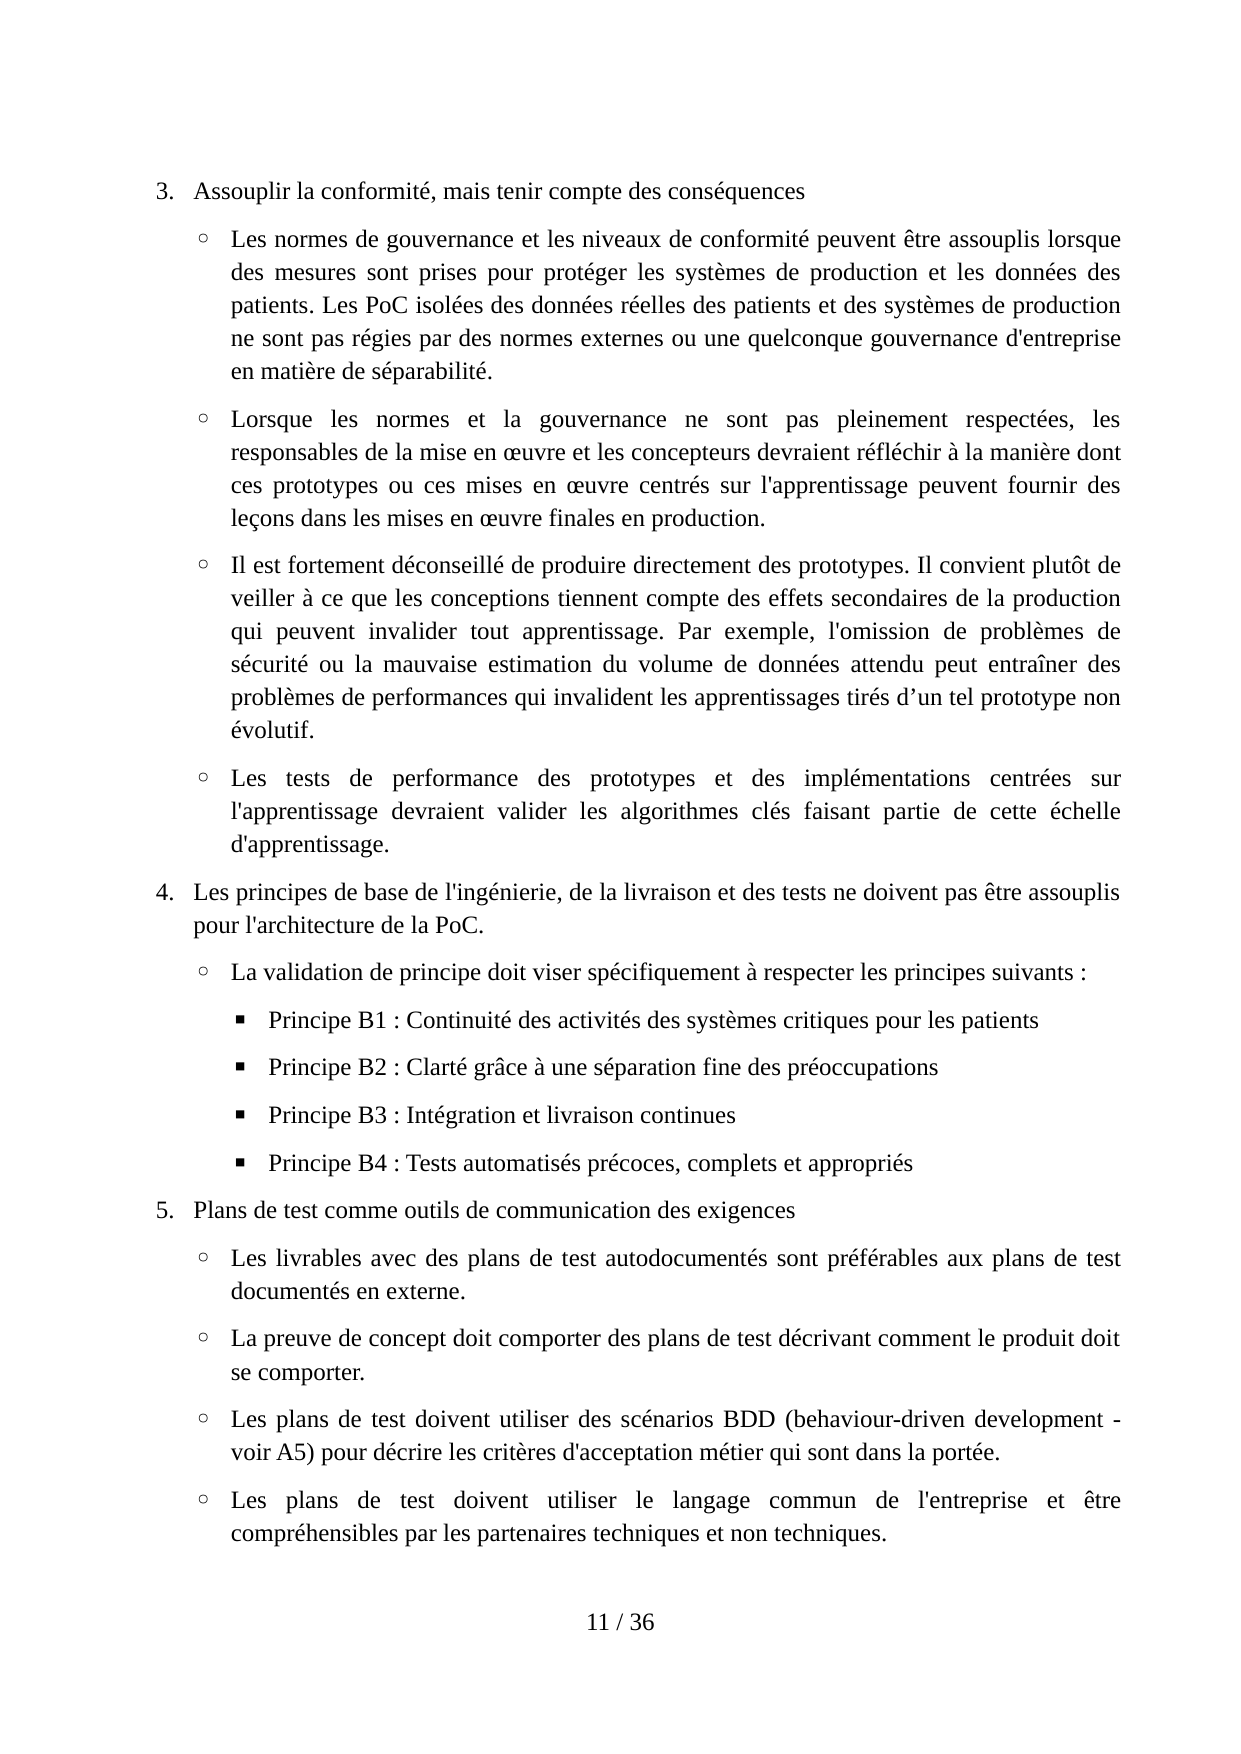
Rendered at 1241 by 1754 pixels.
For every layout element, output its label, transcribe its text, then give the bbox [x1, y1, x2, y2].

list Assouplir la conformité, mais tenir compte des conséquences [156, 176, 1122, 205]
list Les normes de gouvernance et les niveaux de conformité peuvent être assouplis lorsque des mesures sont prises pour protéger les systèmes de production et les données des patients. Les PoC isolées des données réelles des patients et des systèmes de production ne sont pas régies par des normes externes ou une quelconque gouvernance d'entreprise en matière de séparabilité. [193, 224, 1122, 385]
list Les plans de test doivent utiliser le langage commun de l'entreprise et être compréhensibles par les partenaires techniques et non techniques. [193, 1485, 1122, 1547]
list Les tests de performance des prototypes et des implémentations centrées sur l'apprentissage devraient valider les algorithmes clés faisant partie de cette échelle d'apprentissage. [193, 763, 1122, 858]
list Les livrables avec des plans de test autodocumentés sont préférables aux plans de test documentés en externe. [193, 1243, 1122, 1305]
list Principe B1 : Continuité des activités des systèmes critiques pour les patients [231, 1005, 1122, 1034]
list Plans de test comme outils de communication des exigences [156, 1195, 1122, 1224]
list Principe B3 : Intégration et livraison continues [231, 1100, 1122, 1129]
list La preuve de concept doit comporter des plans de test décrivant comment le produit doit se comporter. [193, 1323, 1122, 1385]
list Lorsque les normes et la gouvernance ne sont pas pleinement respectées, les responsables de la mise en œuvre et les concepteurs devraient réfléchir à la manière dont ces prototypes ou ces mises en œuvre centrés sur l'apprentissage peuvent fournir des leçons dans les mises en œuvre finales en production. [193, 404, 1122, 531]
list La validation de principe doit viser spécifiquement à respecter les principes suivants : [193, 957, 1122, 986]
list Principe B4 : Tests automatisés précoces, complets et appropriés [231, 1148, 1122, 1176]
list Les plans de test doivent utiliser des scénarios BDD (behaviour-driven development - voir A5) pour décrire les critères d'acceptation métier qui sont dans la portée. [193, 1404, 1122, 1466]
list Principe B2 : Clarté grâce à une séparation fine des préoccupations [231, 1052, 1122, 1081]
list Il est fortement déconseillé de produire directement des prototypes. Il convient plutôt de veiller à ce que les conceptions tiennent compte des effets secondaires de la production qui peuvent invalider tout apprentissage. Par exemple, l'omission de problèmes de sécurité ou la mauvaise estimation du volume de données attendu peut entraîner des problèmes de performances qui invalident les apprentissages tirés d’un tel prototype non évolutif. [193, 550, 1122, 744]
list Les principes de base de l'ingénierie, de la livraison et des tests ne doivent pas être assouplis pour l'architecture de la PoC. [156, 877, 1122, 938]
